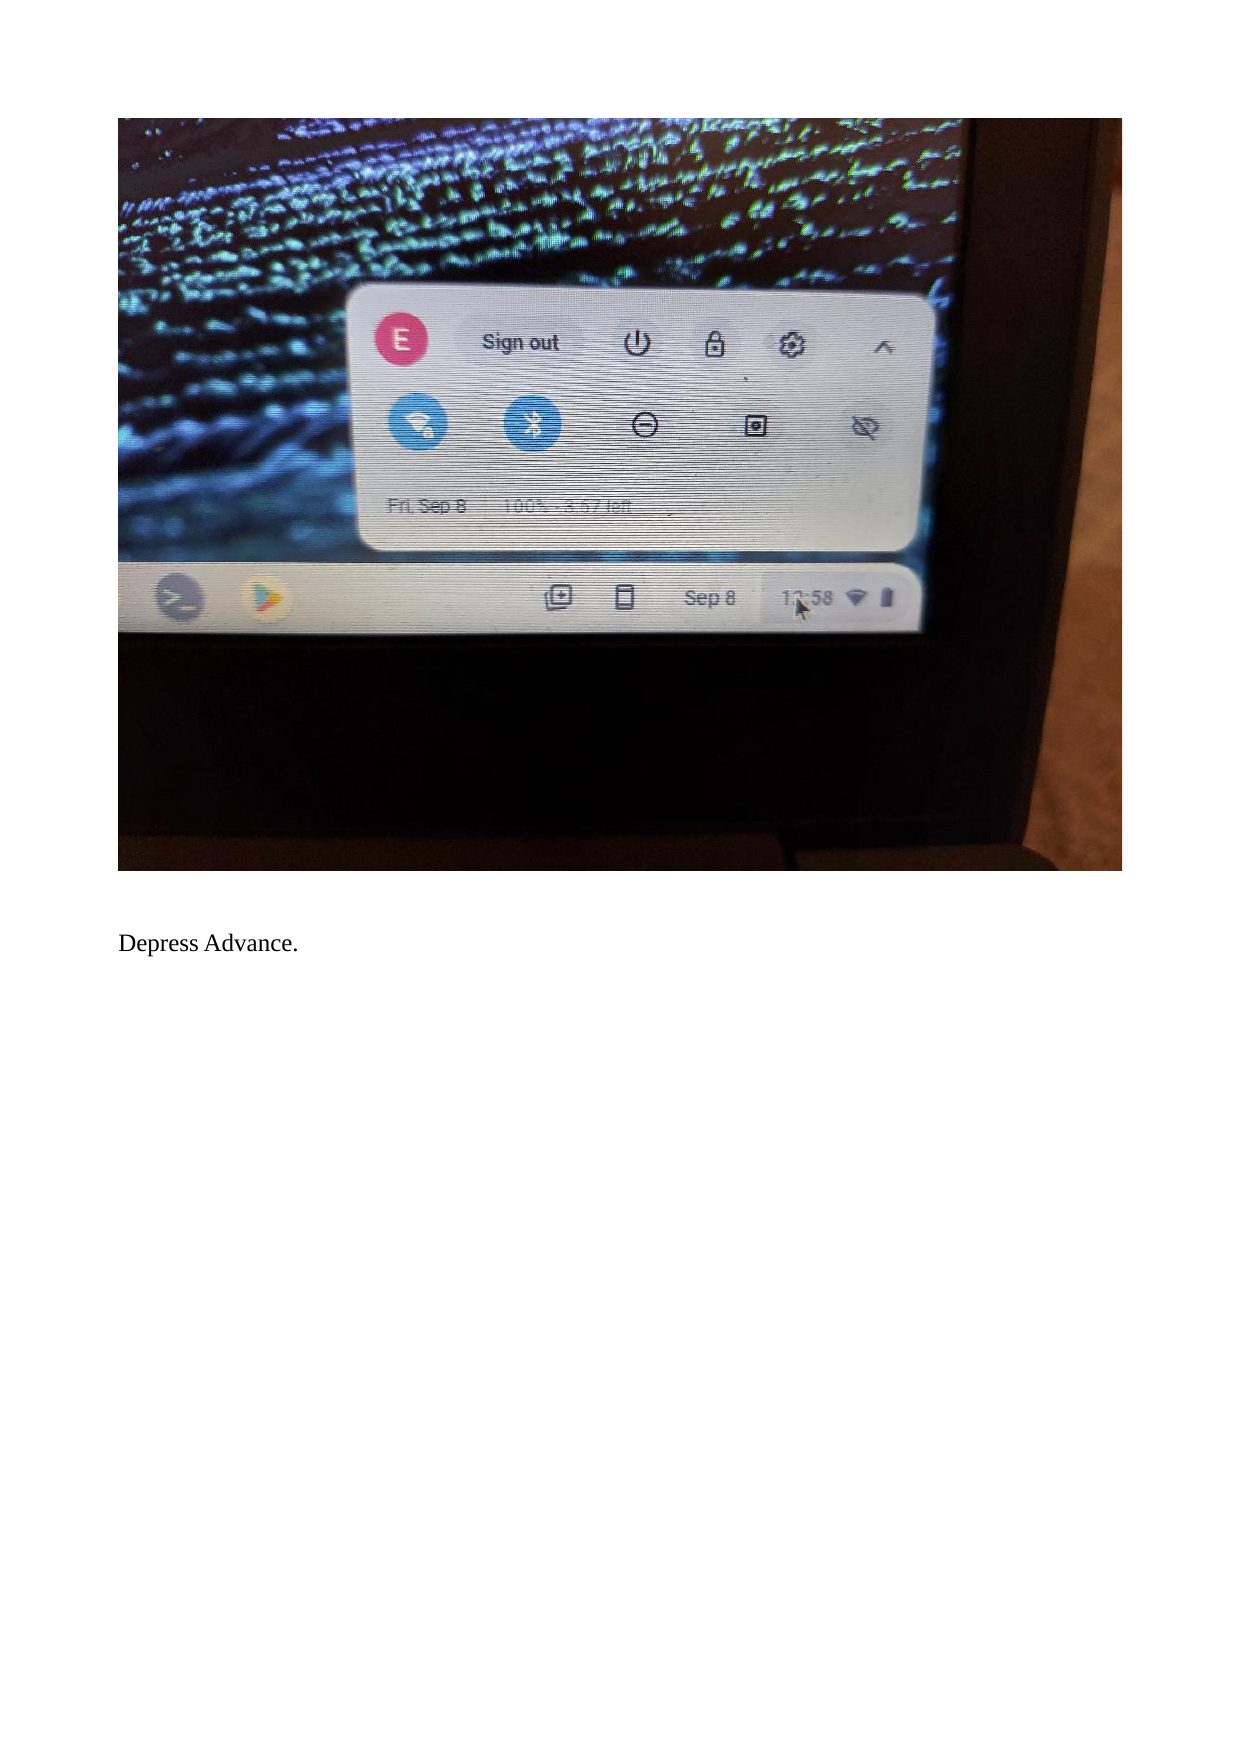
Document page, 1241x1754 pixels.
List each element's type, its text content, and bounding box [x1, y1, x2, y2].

picture [118, 118, 1123, 871]
text Depress Advance. [118, 928, 1122, 957]
